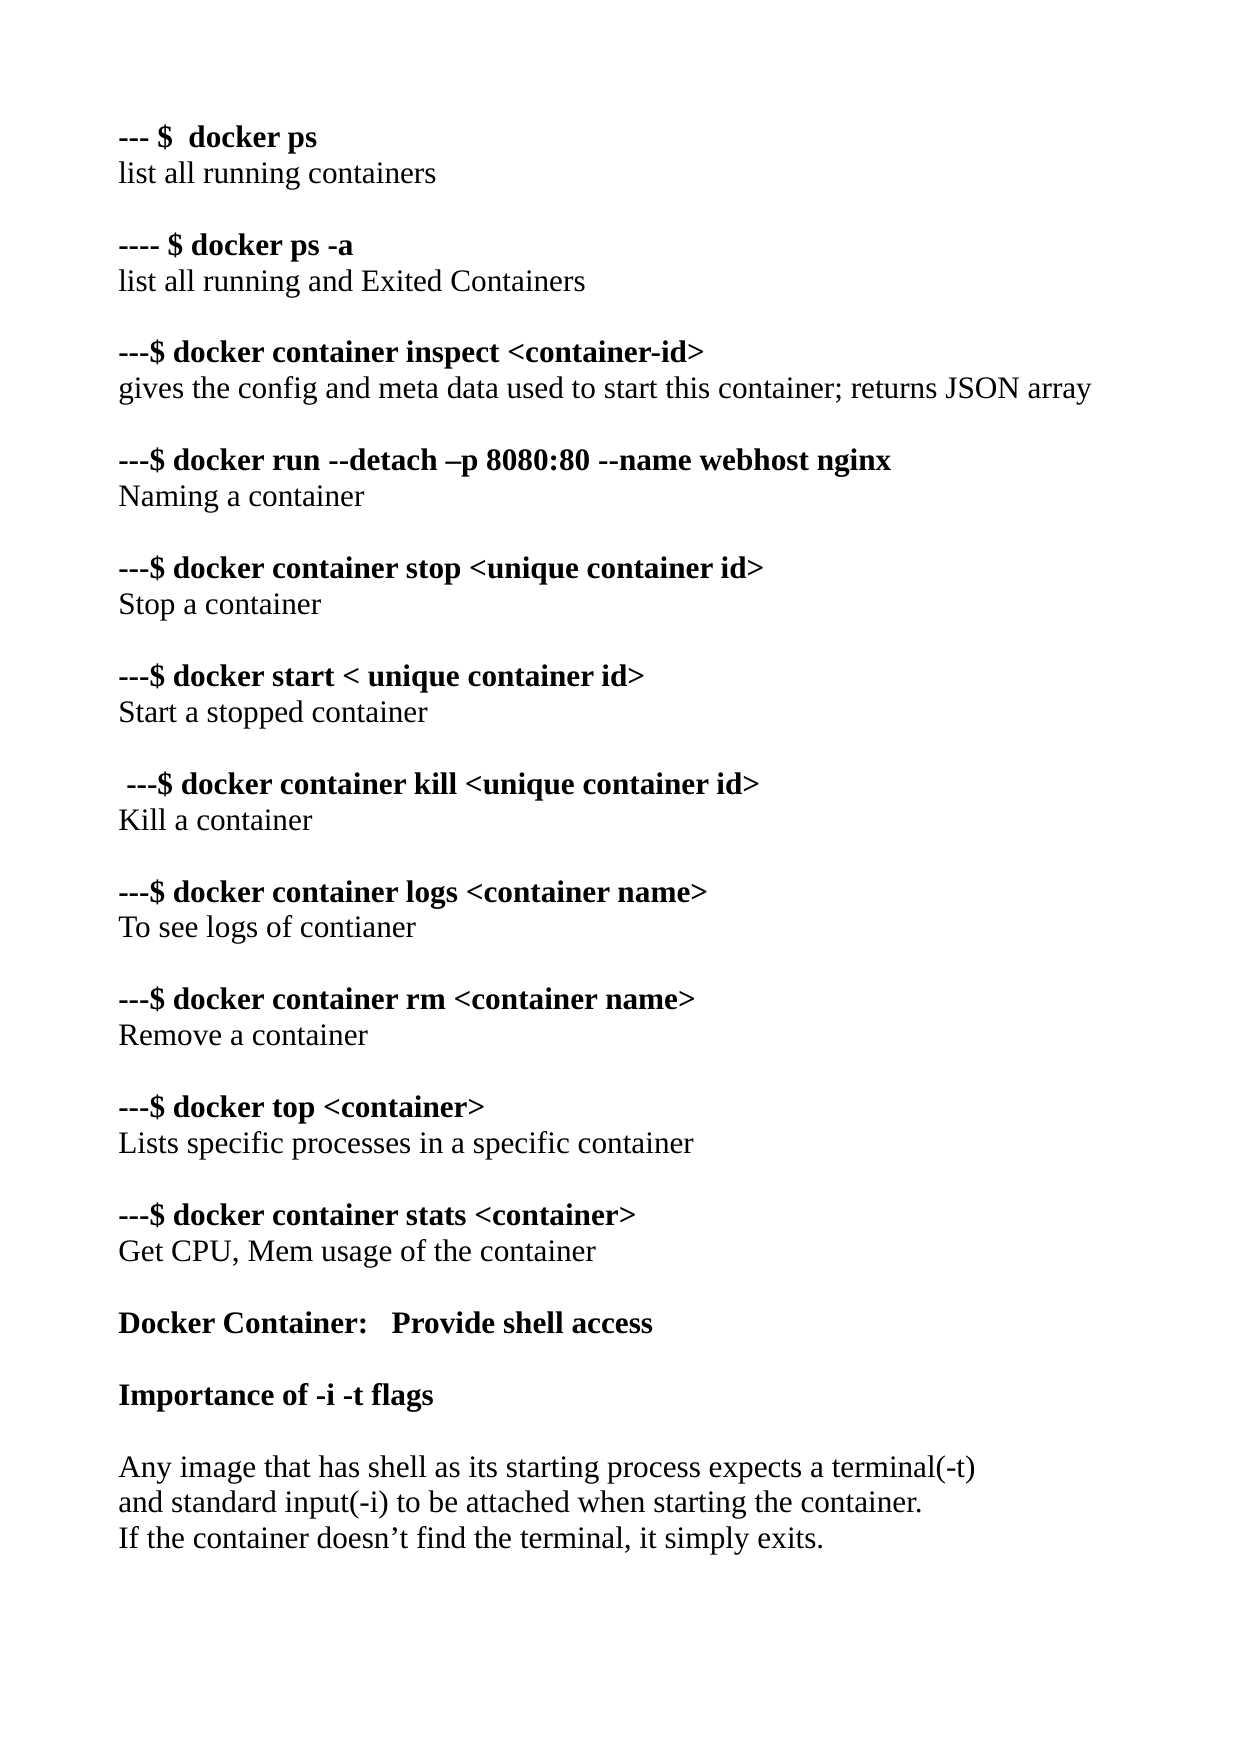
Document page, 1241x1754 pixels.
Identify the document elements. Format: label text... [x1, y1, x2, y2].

text ---$ docker container rm <container name> [118, 981, 1122, 1017]
text ---$ docker container stop <unique container id> [118, 549, 1122, 585]
text Stop a container [118, 585, 1122, 621]
text list all running containers [118, 154, 1122, 190]
text Any image that has shell as its starting process expects a terminal(-t) [118, 1448, 1122, 1484]
text Kill a container [118, 801, 1122, 837]
text ---$ docker top <container> [118, 1088, 1122, 1124]
text ---$ docker start < unique container id> [118, 657, 1122, 693]
text and standard input(-i) to be attached when starting the container. [118, 1484, 1122, 1520]
text ---- $ docker ps -a [118, 226, 1122, 262]
text If the container doesn’t find the terminal, it simply exits. [118, 1520, 1122, 1556]
text Lists specific processes in a specific container [118, 1124, 1122, 1160]
text ---$ docker container logs <container name> [118, 873, 1122, 909]
text Docker Container: Provide shell access [118, 1304, 1122, 1340]
text list all running and Exited Containers [118, 262, 1122, 298]
text Importance of -i -t flags [118, 1376, 1122, 1412]
text To see logs of contianer [118, 909, 1122, 945]
text Naming a container [118, 477, 1122, 513]
text Start a stopped container [118, 693, 1122, 729]
text ---$ docker container inspect <container-id> [118, 334, 1122, 370]
text Get CPU, Mem usage of the container [118, 1232, 1122, 1268]
text gives the config and meta data used to start this container; returns JSON array [118, 370, 1122, 406]
text ---$ docker run --detach –p 8080:80 --name webhost nginx [118, 442, 1122, 477]
text Remove a container [118, 1017, 1122, 1052]
text ---$ docker container kill <unique container id> [118, 765, 1122, 801]
text ---$ docker container stats <container> [118, 1196, 1122, 1232]
text --- $ docker ps [118, 118, 1122, 154]
